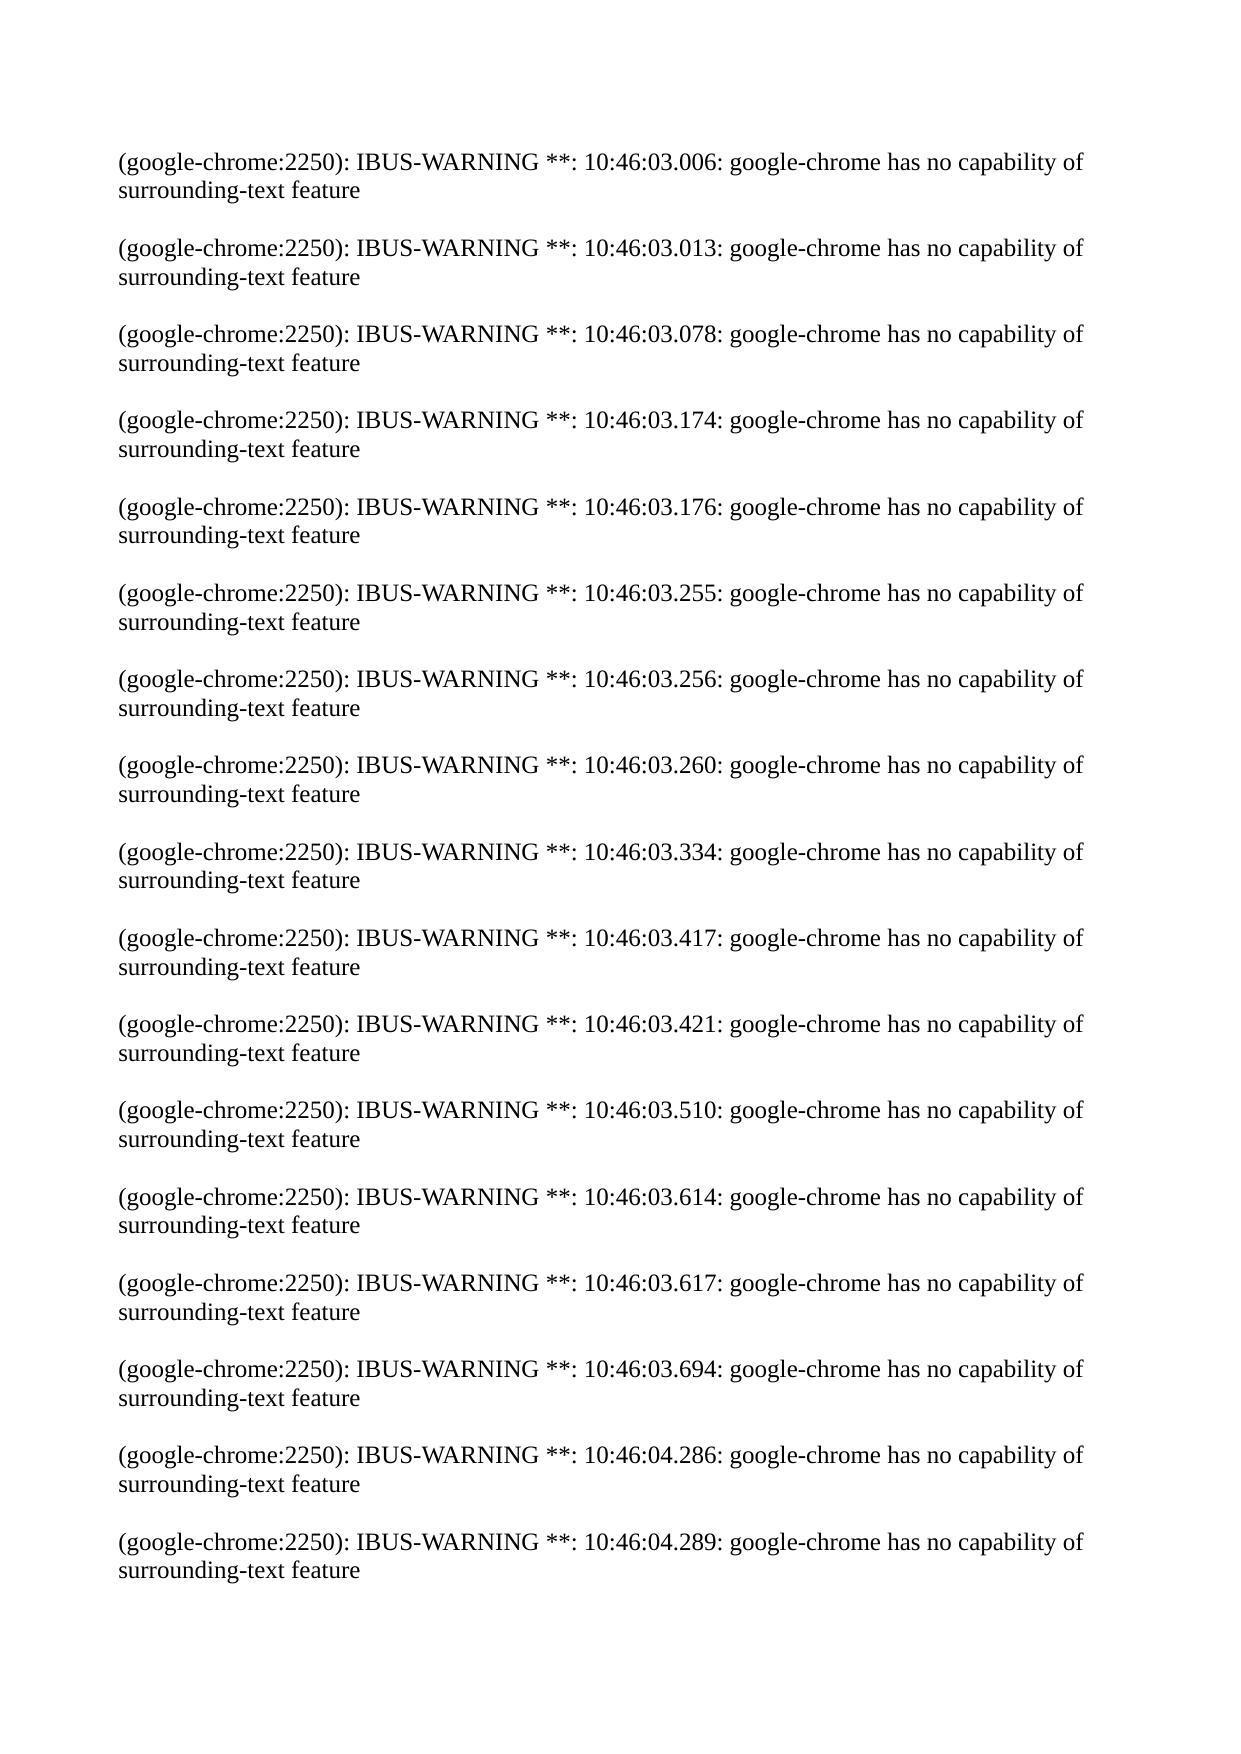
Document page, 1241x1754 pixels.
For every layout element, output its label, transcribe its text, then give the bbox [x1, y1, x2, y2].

text (google-chrome:2250): IBUS-WARNING **: 10:46:03.078: google-chrome has no capability of surrounding-text feature [118, 319, 1122, 377]
text (google-chrome:2250): IBUS-WARNING **: 10:46:04.289: google-chrome has no capability of surrounding-text feature [118, 1527, 1122, 1584]
text (google-chrome:2250): IBUS-WARNING **: 10:46:03.256: google-chrome has no capability of surrounding-text feature [118, 664, 1122, 722]
text (google-chrome:2250): IBUS-WARNING **: 10:46:04.286: google-chrome has no capability of surrounding-text feature [118, 1441, 1122, 1498]
text (google-chrome:2250): IBUS-WARNING **: 10:46:03.421: google-chrome has no capability of surrounding-text feature [118, 1009, 1122, 1067]
text (google-chrome:2250): IBUS-WARNING **: 10:46:03.176: google-chrome has no capability of surrounding-text feature [118, 492, 1122, 549]
text (google-chrome:2250): IBUS-WARNING **: 10:46:03.255: google-chrome has no capability of surrounding-text feature [118, 578, 1122, 636]
text (google-chrome:2250): IBUS-WARNING **: 10:46:03.260: google-chrome has no capability of surrounding-text feature [118, 751, 1122, 808]
text (google-chrome:2250): IBUS-WARNING **: 10:46:03.617: google-chrome has no capability of surrounding-text feature [118, 1268, 1122, 1326]
text (google-chrome:2250): IBUS-WARNING **: 10:46:03.174: google-chrome has no capability of surrounding-text feature [118, 406, 1122, 463]
text (google-chrome:2250): IBUS-WARNING **: 10:46:03.694: google-chrome has no capability of surrounding-text feature [118, 1354, 1122, 1412]
text (google-chrome:2250): IBUS-WARNING **: 10:46:03.510: google-chrome has no capability of surrounding-text feature [118, 1096, 1122, 1153]
text (google-chrome:2250): IBUS-WARNING **: 10:46:03.006: google-chrome has no capability of surrounding-text feature [118, 147, 1122, 204]
text (google-chrome:2250): IBUS-WARNING **: 10:46:03.013: google-chrome has no capability of surrounding-text feature [118, 233, 1122, 291]
text (google-chrome:2250): IBUS-WARNING **: 10:46:03.334: google-chrome has no capability of surrounding-text feature [118, 837, 1122, 894]
text (google-chrome:2250): IBUS-WARNING **: 10:46:03.614: google-chrome has no capability of surrounding-text feature [118, 1182, 1122, 1239]
text (google-chrome:2250): IBUS-WARNING **: 10:46:03.417: google-chrome has no capability of surrounding-text feature [118, 923, 1122, 981]
